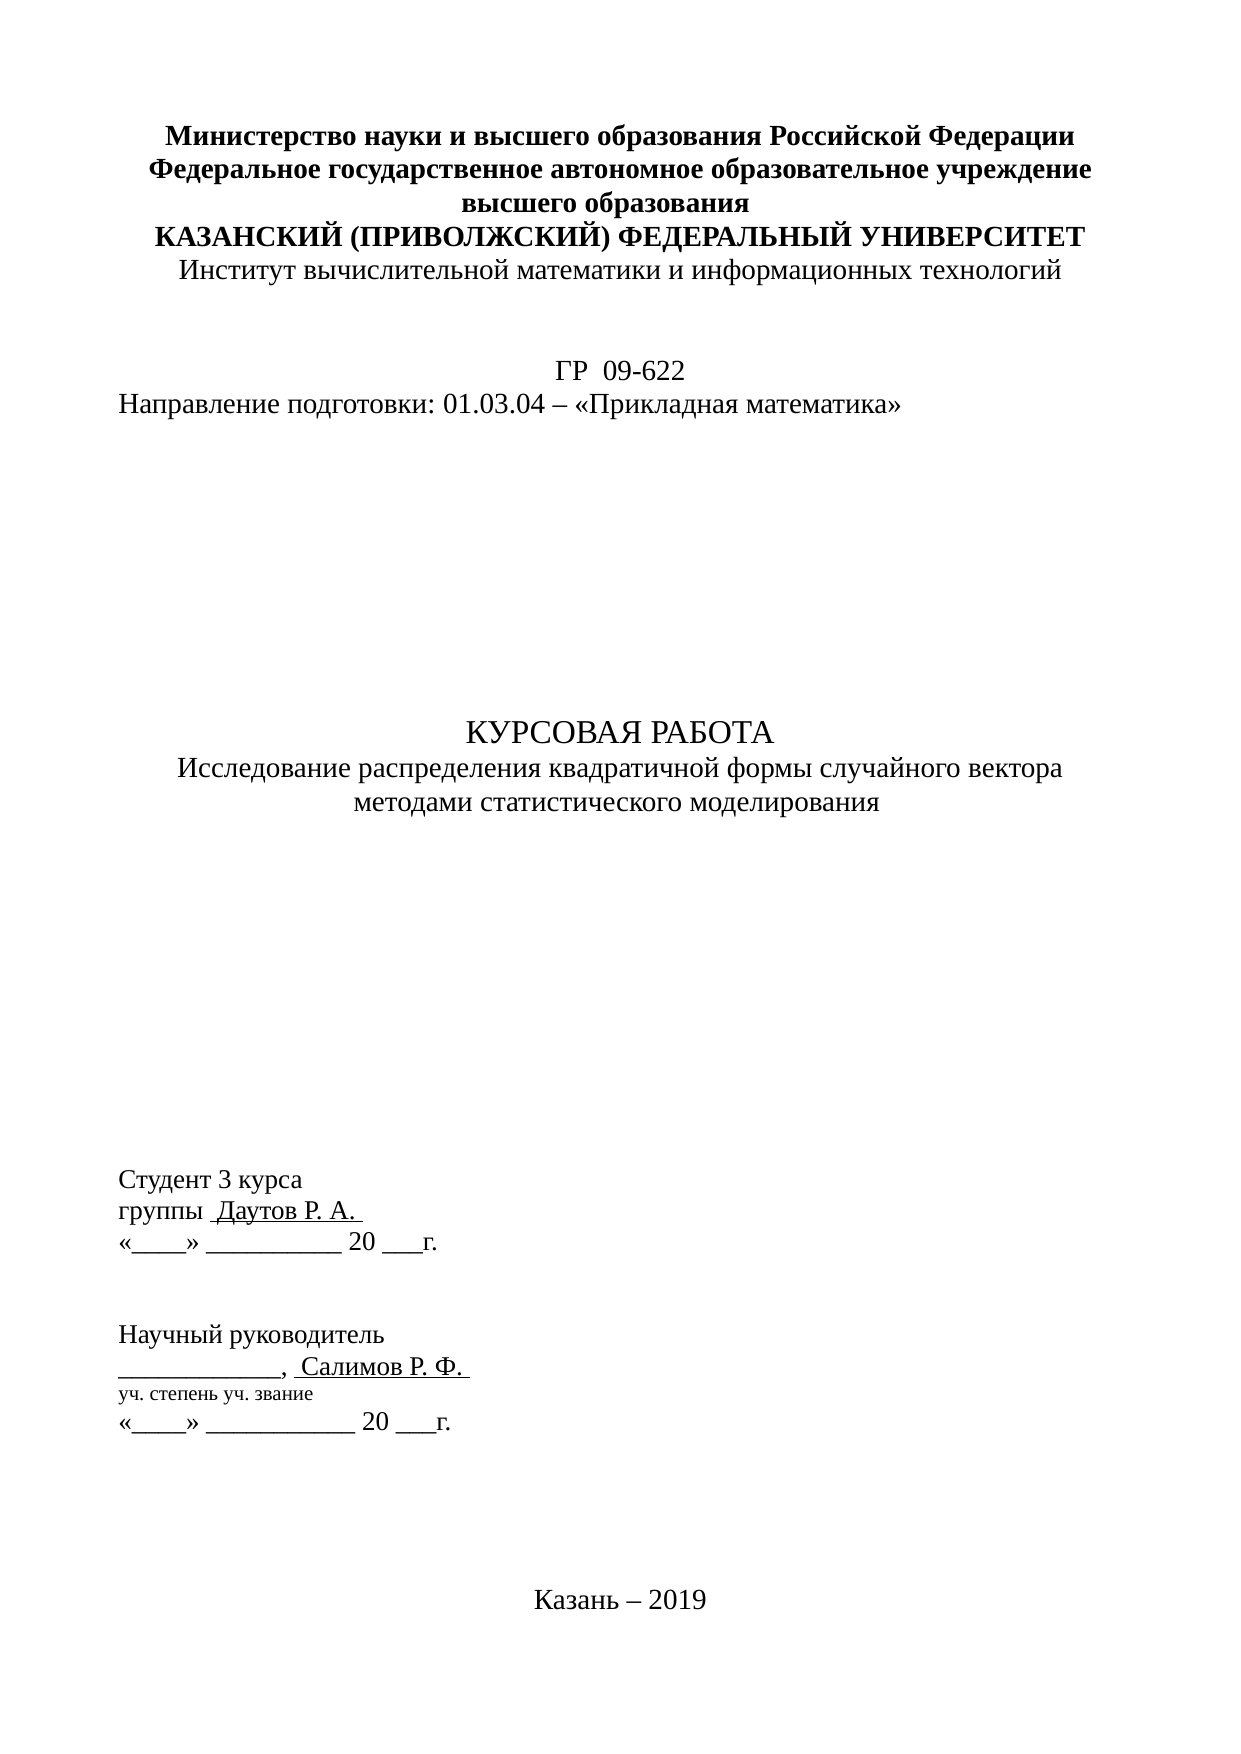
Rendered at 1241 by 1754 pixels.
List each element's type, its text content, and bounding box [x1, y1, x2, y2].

text КАЗАНСКИЙ (ПРИВОЛЖСКИЙ) ФЕДЕРАЛЬНЫЙ УНИВЕРСИТЕТ [118, 219, 1122, 252]
text Научный руководитель [118, 1318, 1122, 1349]
text Казань – 2019 [118, 1582, 1122, 1616]
text «____» ___________ 20 ___г. [118, 1405, 1122, 1436]
text «____» __________ 20 ___г. [118, 1225, 1122, 1256]
text Институт вычислительной математики и информационных технологий [118, 252, 1122, 286]
text высшего образования [118, 185, 1122, 219]
text группы Даутов Р. А. [118, 1194, 1122, 1225]
text Федеральное государственное автономное образовательное учреждение [118, 152, 1122, 185]
text Направление подготовки: 01.03.04 – «Прикладная математика» [118, 386, 1122, 420]
text Исследование распределения квадратичной формы случайного вектора методами статистического моделирования [118, 751, 1122, 818]
text Министерство науки и высшего образования Российской Федерации [118, 118, 1122, 152]
text Студент 3 курса [118, 1163, 1122, 1194]
text уч. степень уч. звание [118, 1381, 1122, 1405]
text ____________, Салимов Р. Ф. [118, 1349, 1122, 1381]
text ГР 09-622 [118, 353, 1122, 386]
text КУРСОВАЯ РАБОТА [118, 712, 1122, 751]
